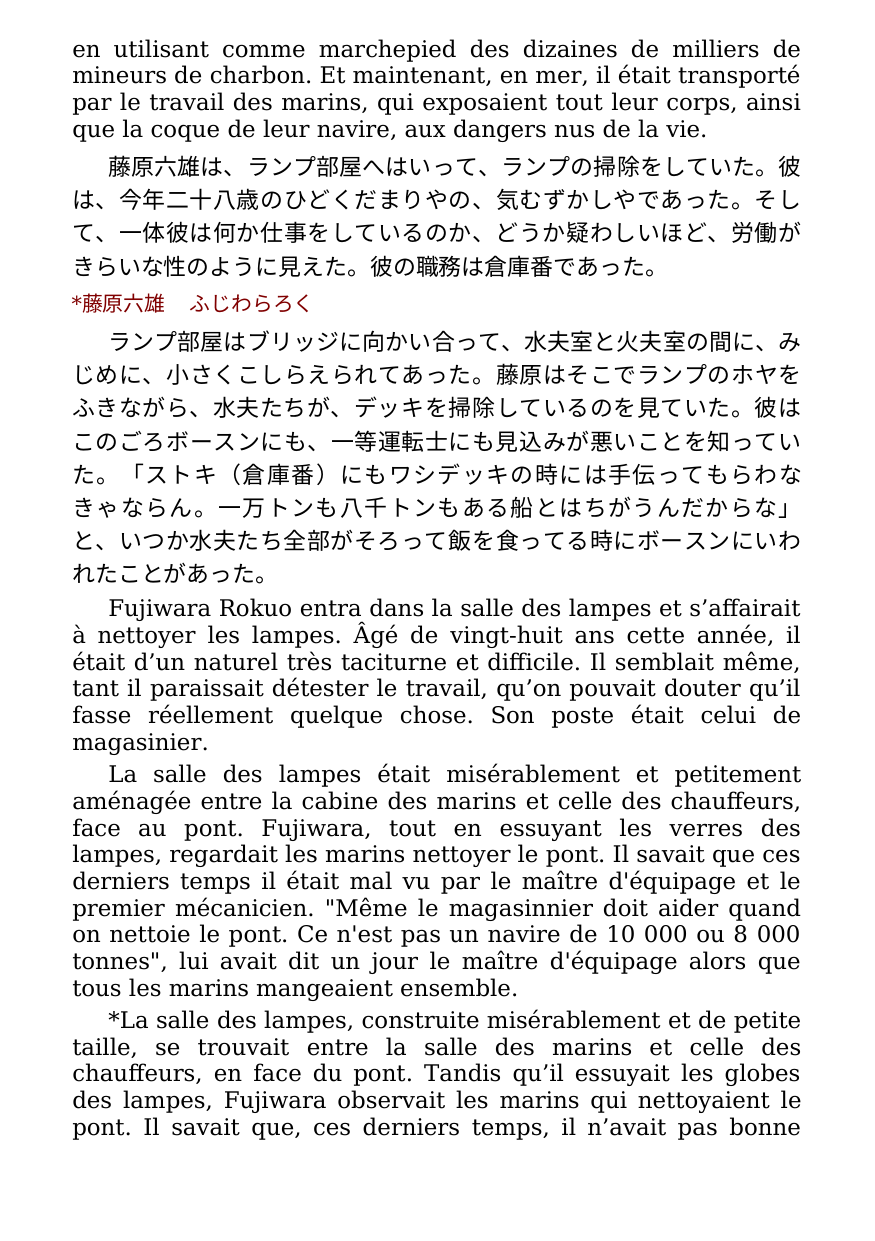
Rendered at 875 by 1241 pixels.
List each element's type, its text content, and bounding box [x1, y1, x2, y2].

text en utilisant comme marchepied des dizaines de milliers de mineurs de charbon. Et maintenant, en mer, il était transporté par le travail des marins, qui exposaient tout leur corps, ainsi que la coque de leur navire, aux dangers nus de la vie. [72, 36, 802, 143]
text Fujiwara Rokuo entra dans la salle des lampes et s’affairait à nettoyer les lampes. Âgé de vingt-huit ans cette année, il était d’un naturel très taciturne et difficile. Il semblait même, tant il paraissait détester le travail, qu’on pouvait douter qu’il fasse réellement quelque chose. Son poste était celui de magasinier. [72, 595, 802, 755]
text 藤原六雄は、ランプ部屋へはいって、ランプの掃除をしていた。彼は、今年二十八歳のひどくだまりやの、気むずかしやであった。そして、一体彼は何か仕事をしているのか、どうか疑わしいほど、労働がきらいな性のように見えた。彼の職務は倉庫番であった。 [72, 149, 802, 282]
text *藤原六雄 ふじわらろく [71, 287, 803, 318]
text La salle des lampes était misérablement et petitement aménagée entre la cabine des marins et celle des chauffeurs, face au pont. Fujiwara, tout en essuyant les verres des lampes, regardait les marins nettoyer le pont. Il savait que ces derniers temps il était mal vu par le maître d'équipage et le premier mécanicien. "Même le magasinnier doit aider quand on nettoie le pont. Ce n'est pas un navire de 10 000 ou 8 000 tonnes", lui avait dit un jour le maître d'équipage alors que tous les marins mangeaient ensemble. [72, 761, 802, 1001]
text ランプ部屋はブリッジに向かい合って、水夫室と火夫室の間に、みじめに、小さくこしらえられてあった。藤原はそこでランプのホヤをふきながら、水夫たちが、デッキを掃除しているのを見ていた。彼はこのごろボースンにも、一等運転士にも見込みが悪いことを知っていた。「ストキ（倉庫番）にもワシデッキの時には手伝ってもらわなきゃならん。一万トンも八千トンもある船とはちがうんだからな」と、いつか水夫たち全部がそろって飯を食ってる時にボースンにいわれたことがあった。 [72, 324, 802, 589]
text *La salle des lampes, construite misérablement et de petite taille, se trouvait entre la salle des marins et celle des chauffeurs, en face du pont. Tandis qu’il essuyait les globes des lampes, Fujiwara observait les marins qui nettoyaient le pont. Il savait que, ces derniers temps, il n’avait pas bonne [72, 1007, 802, 1141]
